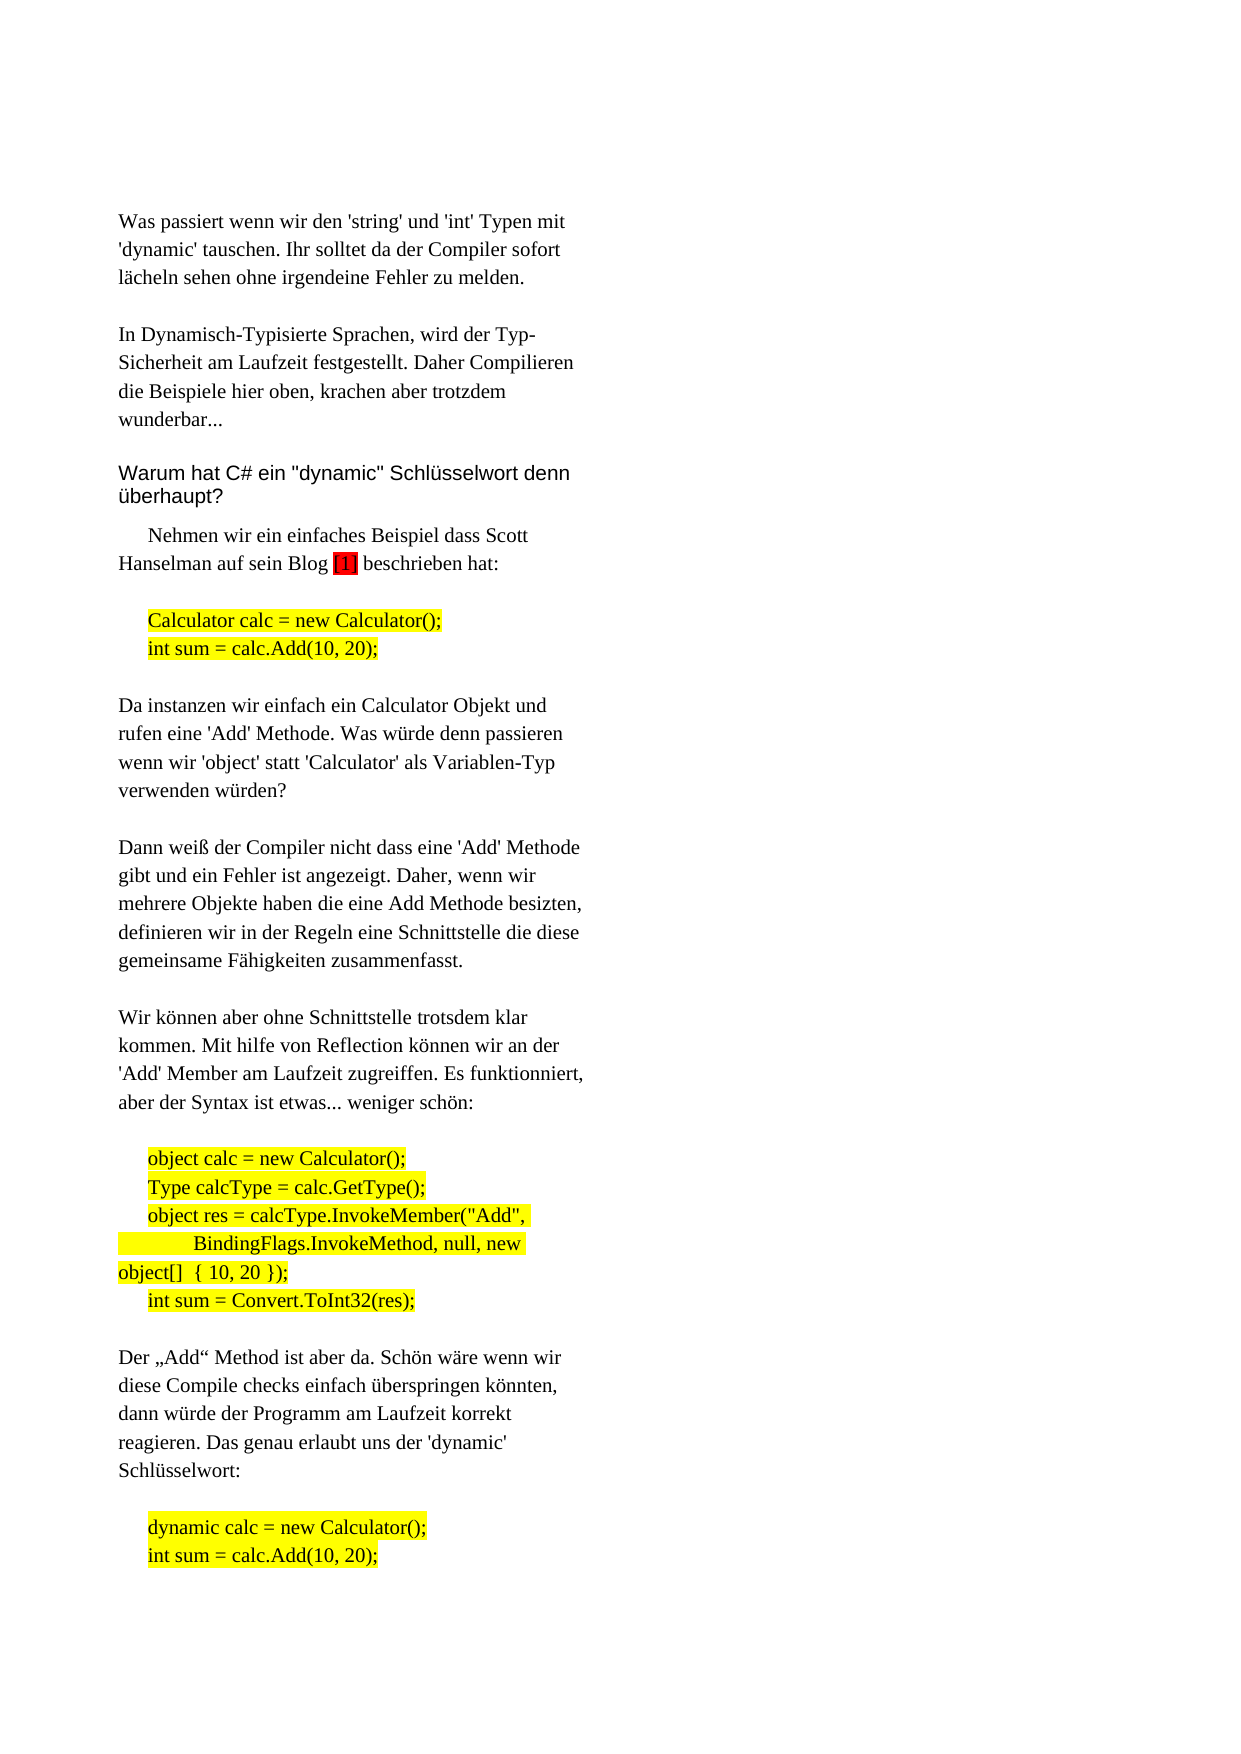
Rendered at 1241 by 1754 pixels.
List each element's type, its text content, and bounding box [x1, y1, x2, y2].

text int sum = calc.Add(10, 20); [118, 633, 591, 661]
text Nehmen wir ein einfaches Beispiel dass Scott Hanselman auf sein Blog [1] beschrieben hat: [118, 520, 591, 576]
text Was passiert wenn wir den 'string' und 'int' Typen mit 'dynamic' tauschen. Ihr solltet da der Compiler sofort lächeln sehen ohne irgendeine Fehler zu melden. [118, 205, 591, 290]
text int sum = calc.Add(10, 20); [118, 1540, 591, 1568]
text Warum hat C# ein "dynamic" Schlüsselwort denn überhaupt? [118, 462, 591, 508]
text Wir können aber ohne Schnittstelle trotsdem klar kommen. Mit hilfe von Reflection können wir an der 'Add' Member am Laufzeit zugreiffen. Es funktionniert, aber der Syntax ist etwas... weniger schön: [118, 1001, 591, 1115]
text In Dynamisch-Typisierte Sprachen, wird der Typ-Sicherheit am Laufzeit festgestellt. Daher Compilieren die Beispiele hier oben, krachen aber trotzdem wunderbar... [118, 319, 591, 432]
text Dann weiß der Compiler nicht dass eine 'Add' Methode gibt und ein Fehler ist angezeigt. Daher, wenn wir mehrere Objekte haben die eine Add Methode besizten, definieren wir in der Regeln eine Schnittstelle die diese gemeinsame Fähigkeiten zusammenfasst. [118, 831, 591, 973]
text Type calcType = calc.GetType(); [118, 1171, 591, 1200]
text object calc = new Calculator(); [118, 1143, 591, 1171]
text Der „Add“ Method ist aber da. Schön wäre wenn wir diese Compile checks einfach überspringen könnten, dann würde der Programm am Laufzeit korrekt reagieren. Das genau erlaubt uns der 'dynamic' Schlüsselwort: [118, 1341, 591, 1483]
text int sum = Convert.ToInt32(res); [118, 1285, 591, 1313]
text Da instanzen wir einfach ein Calculator Objekt und rufen eine 'Add' Methode. Was würde denn passieren wenn wir 'object' statt 'Calculator' als Variablen-Typ verwenden würden? [118, 690, 591, 803]
text object res = calcType.InvokeMember("Add", BindingFlags.InvokeMethod, null, new object[] { 10, 20 }); [118, 1200, 591, 1285]
text dynamic calc = new Calculator(); [118, 1511, 591, 1540]
text Calculator calc = new Calculator(); [118, 605, 591, 633]
